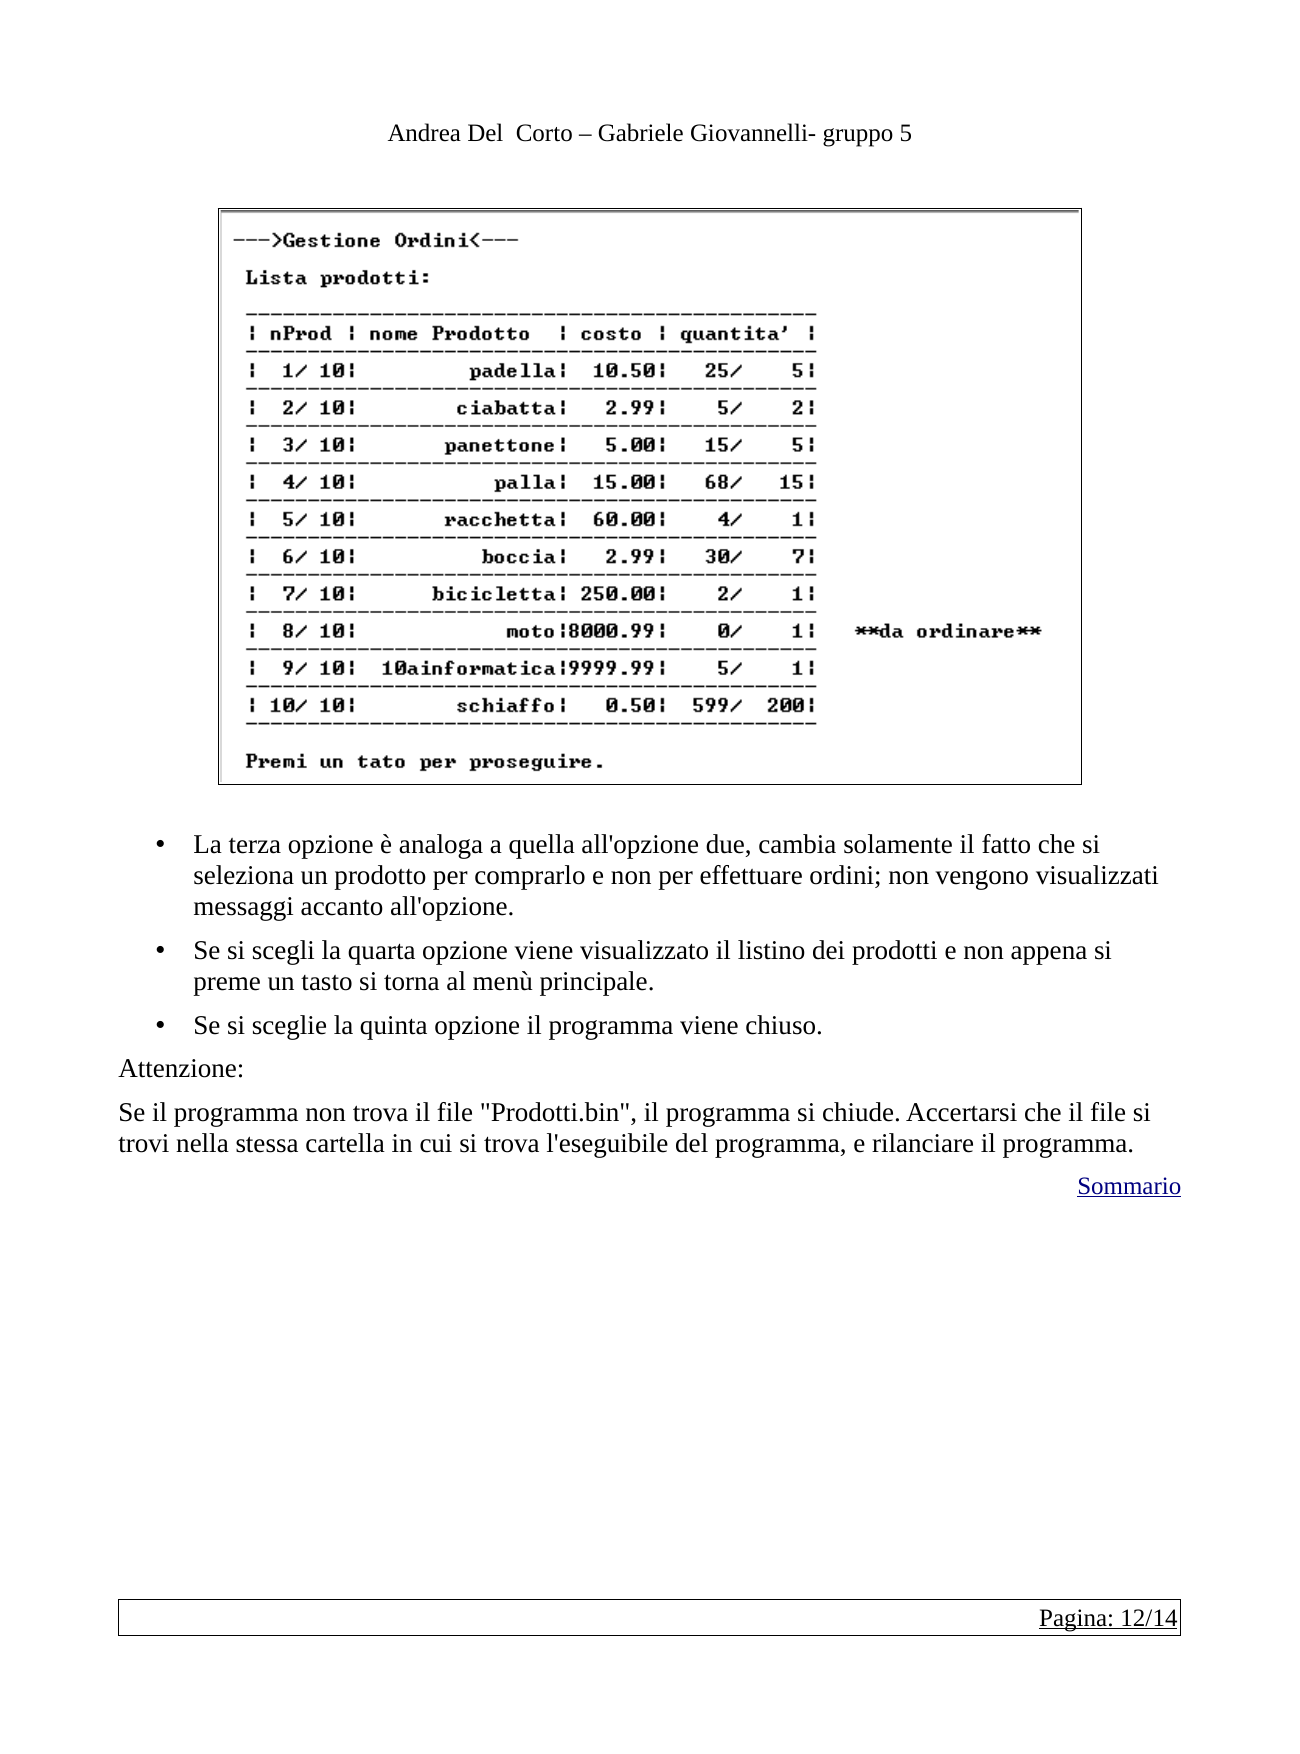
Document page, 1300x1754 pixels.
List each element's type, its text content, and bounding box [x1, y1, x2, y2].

list Se si scegli la quarta opzione viene visualizzato il listino dei prodotti e non appena si preme un tasto si torna al menù principale. [156, 934, 1181, 996]
text Attenzione: [118, 1052, 1181, 1084]
list La terza opzione è analoga a quella all'opzione due, cambia solamente il fatto che si seleziona un prodotto per comprarlo e non per effettuare ordini; non vengono visualizzati messaggi accanto all'opzione. [156, 828, 1181, 921]
text Se il programma non trova il file "Prodotti.bin", il programma si chiude. Accertarsi che il file si trovi nella stessa cartella in cui si trova l'eseguibile del programma, e rilanciare il programma. [118, 1096, 1181, 1158]
text Sommario [118, 1171, 1181, 1200]
picture [220, 210, 1079, 782]
list Se si sceglie la quinta opzione il programma viene chiuso. [156, 1009, 1181, 1040]
